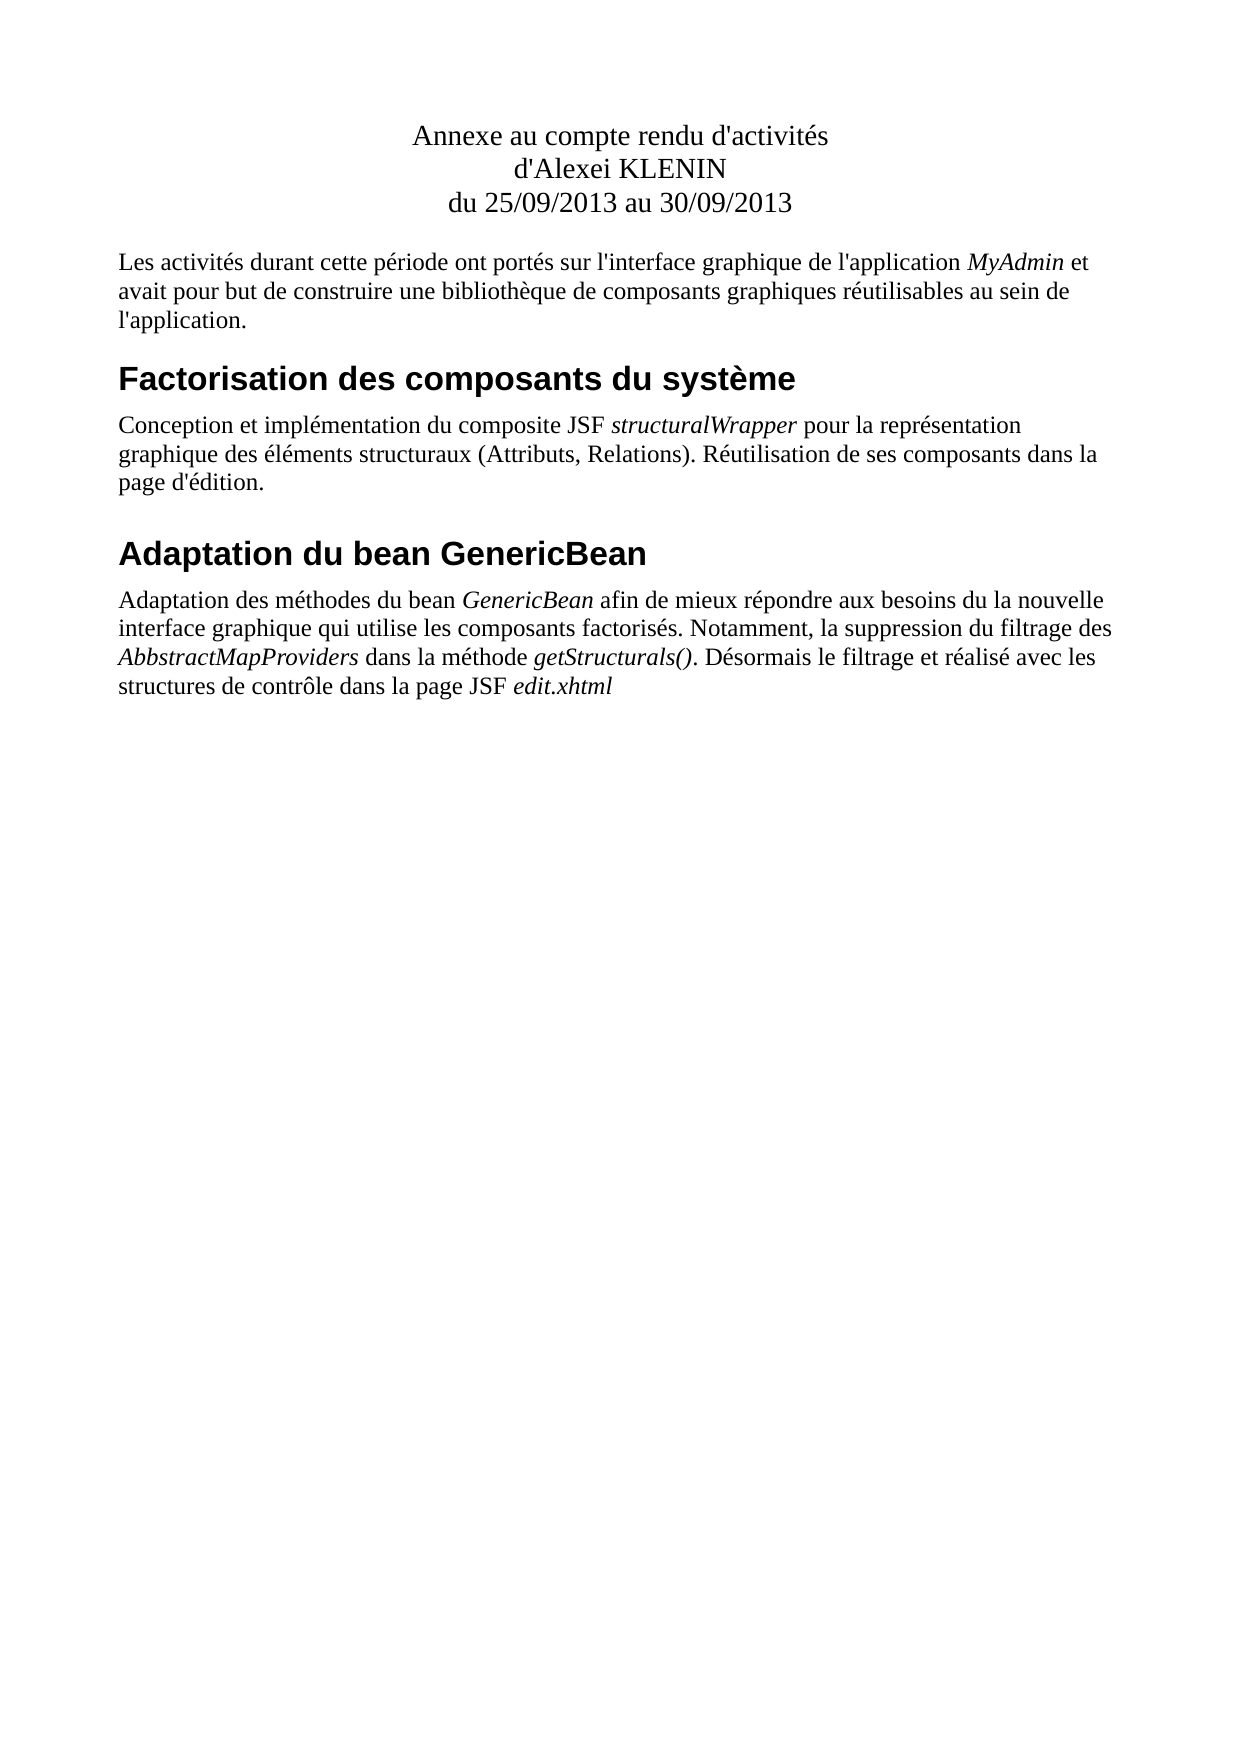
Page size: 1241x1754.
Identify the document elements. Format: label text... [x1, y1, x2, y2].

text Adaptation des méthodes du bean GenericBean afin de mieux répondre aux besoins du la nouvelle interface graphique qui utilise les composants factorisés. Notamment, la suppression du filtrage des AbbstractMapProviders dans la méthode getStructurals(). Désormais le filtrage et réalisé avec les structures de contrôle dans la page JSF edit.xhtml [118, 585, 1122, 700]
text d'Alexei KLENIN [118, 152, 1122, 185]
text Les activités durant cette période ont portés sur l'interface graphique de l'application MyAdmin et avait pour but de construire une bibliothèque de composants graphiques réutilisables au sein de l'application. [118, 247, 1122, 334]
text Annexe au compte rendu d'activités [118, 118, 1122, 152]
text Conception et implémentation du composite JSF structuralWrapper pour la représentation graphique des éléments structuraux (Attributs, Relations). Réutilisation de ses composants dans la page d'édition. [118, 410, 1122, 496]
text du 25/09/2013 au 30/09/2013 [118, 185, 1122, 219]
subtitle Adaptation du bean GenericBean [118, 534, 1122, 572]
subtitle Factorisation des composants du système [118, 359, 1122, 397]
